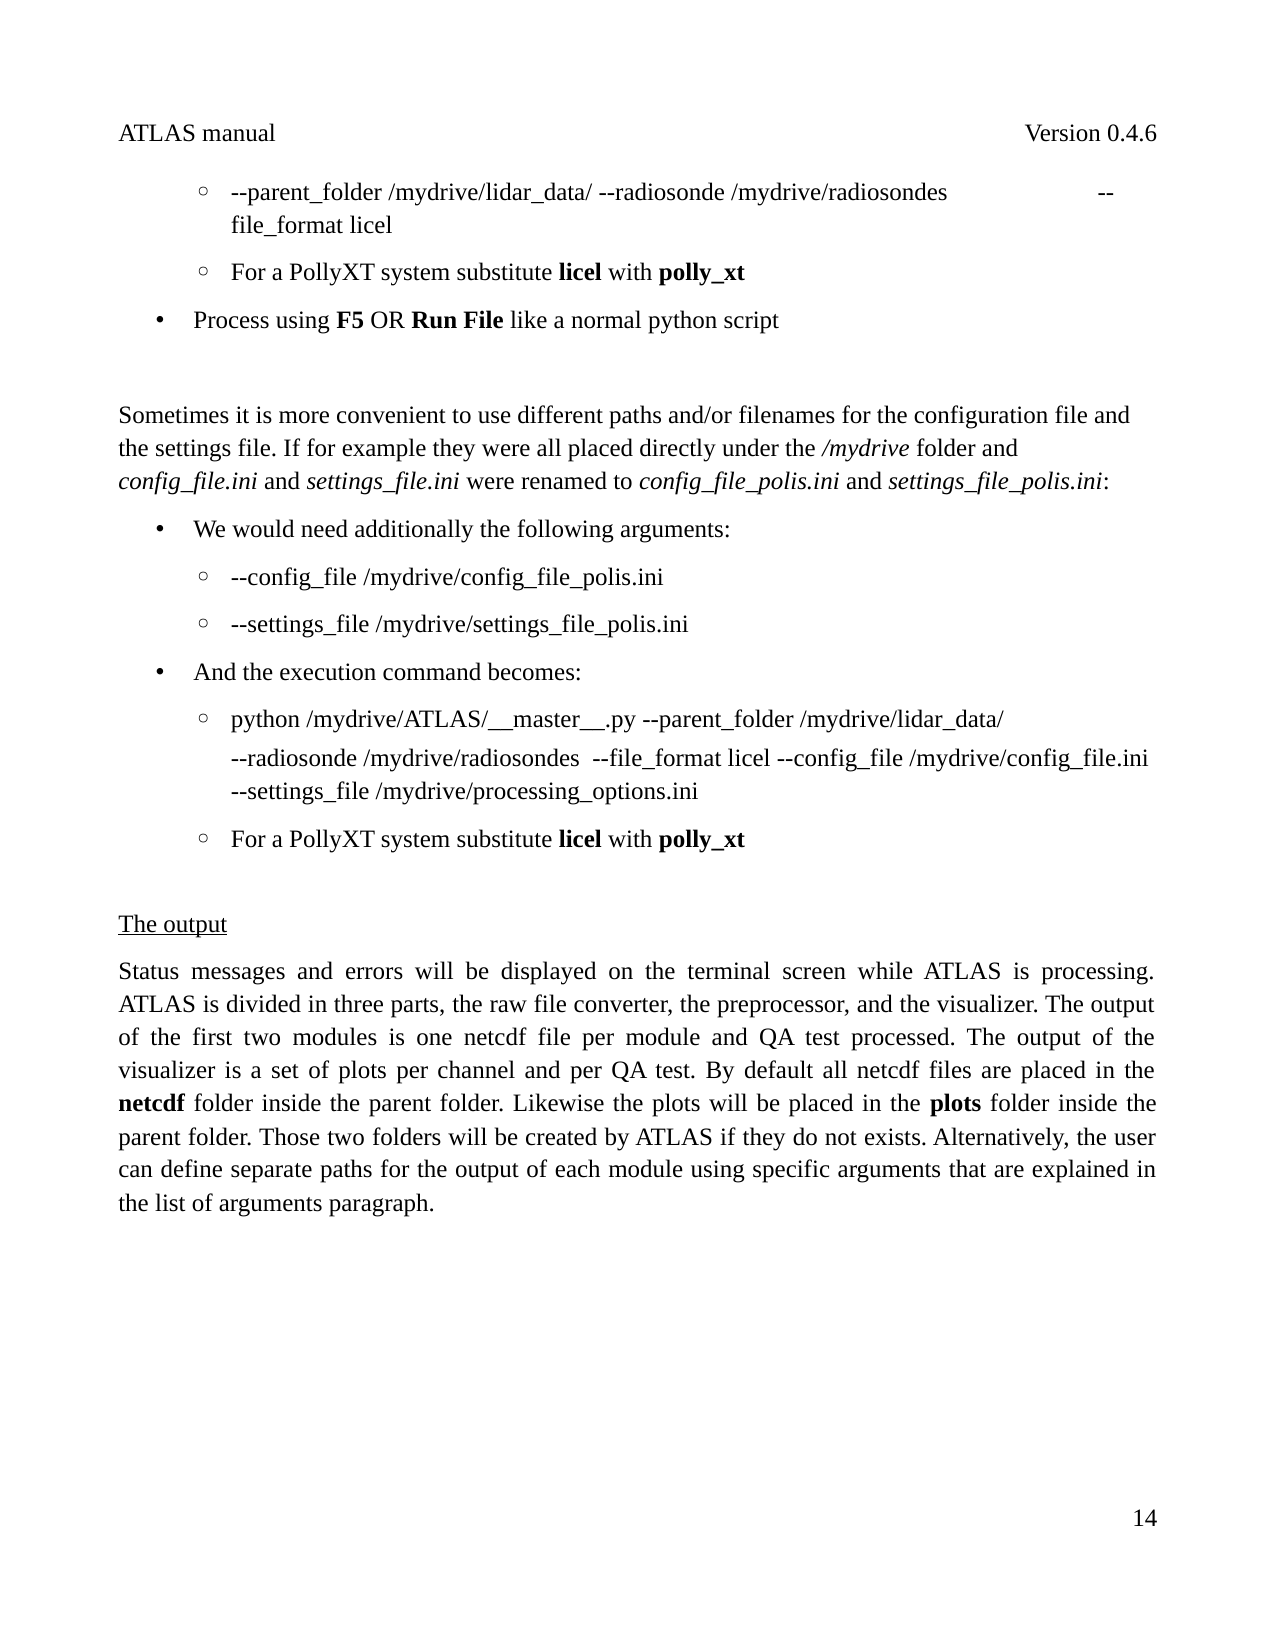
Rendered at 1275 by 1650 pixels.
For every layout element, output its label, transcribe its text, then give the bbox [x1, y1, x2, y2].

list --radiosonde /mydrive/radiosondes --file_format licel --config_file /mydrive/config_file.ini --settings_file /mydrive/processing_options.ini [193, 743, 1157, 805]
list --config_file /mydrive/config_file_polis.ini [193, 562, 1157, 590]
list --parent_folder /mydrive/lidar_data/ --radiosonde /mydrive/radiosondes --file_format licel [193, 177, 1157, 239]
text Status messages and errors will be displayed on the terminal screen while ATLAS is processing. ATLAS is divided in three parts, the raw file converter, the preprocessor, and the visualizer. The output of the first two modules is one netcdf file per module and QA test processed. The output of the visualizer is a set of plots per channel and per QA test. By default all netcdf files are placed in the netcdf folder inside the parent folder. Likewise the plots will be placed in the plots folder inside the parent folder. Those two folders will be created by ATLAS if they do not exists. Alternatively, the user can define separate paths for the output of each module using specific arguments that are explained in the list of arguments paragraph. [118, 956, 1157, 1216]
list For a PollyXT system substitute licel with polly_xt [193, 824, 1157, 853]
list For a PollyXT system substitute licel with polly_xt [193, 257, 1157, 286]
list Process using F5 OR Run File like a normal python script [156, 305, 1157, 334]
list And the execution command becomes: [156, 657, 1157, 686]
list We would need additionally the following arguments: [156, 514, 1157, 543]
list python /mydrive/ATLAS/__master__.py --parent_folder /mydrive/lidar_data/ [193, 704, 1157, 733]
text Sometimes it is more convenient to use different paths and/or filenames for the configuration file and the settings file. If for example they were all placed directly under the /mydrive folder and config_file.ini and settings_file.ini were renamed to config_file_polis.ini and settings_file_polis.ini: [118, 400, 1157, 495]
list --settings_file /mydrive/settings_file_polis.ini [193, 609, 1157, 638]
text The output [118, 909, 1157, 938]
